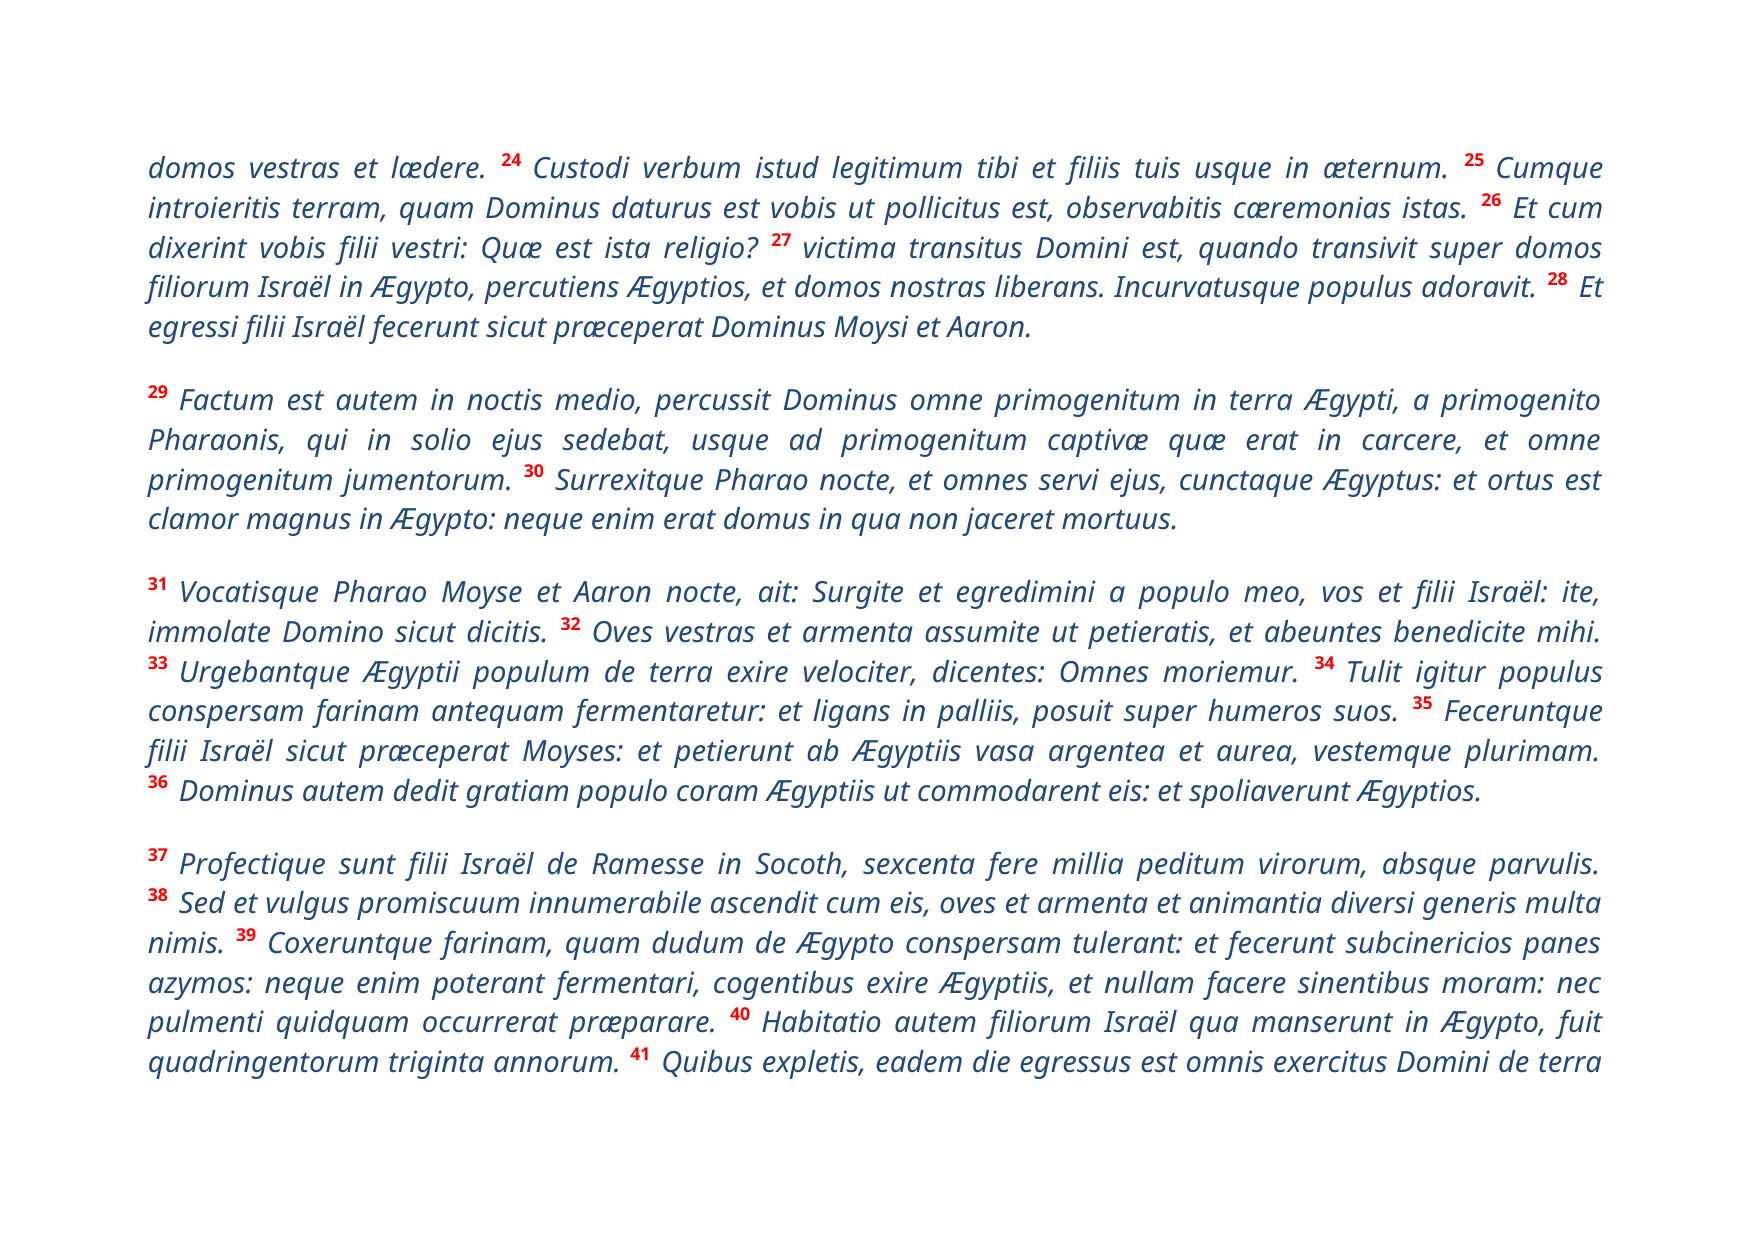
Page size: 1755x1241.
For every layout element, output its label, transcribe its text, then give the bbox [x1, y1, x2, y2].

text 29 Factum est autem in noctis medio, percussit Dominus omne primogenitum in terra Ægypti, a primogenito Pharaonis, qui in solio ejus sedebat, usque ad primogenitum captivæ quæ erat in carcere, et omne primogenitum jumentorum. 30 Surrexitque Pharao nocte, et omnes servi ejus, cunctaque Ægyptus: et ortus est clamor magnus in Ægypto: neque enim erat domus in qua non jaceret mortuus. [148, 379, 1606, 538]
text domos vestras et lædere. 24 Custodi verbum istud legitimum tibi et filiis tuis usque in æternum. 25 Cumque introieritis terram, quam Dominus daturus est vobis ut pollicitus est, observabitis cæremonias istas. 26 Et cum dixerint vobis filii vestri: Quæ est ista religio? 27 victima transitus Domini est, quando transivit super domos filiorum Israël in Ægypto, percutiens Ægyptios, et domos nostras liberans. Incurvatusque populus adoravit. 28 Et egressi filii Israël fecerunt sicut præceperat Dominus Moysi et Aaron. [148, 148, 1606, 346]
text 37 Profectique sunt filii Israël de Ramesse in Socoth, sexcenta fere millia peditum virorum, absque parvulis. 38 Sed et vulgus promiscuum innumerabile ascendit cum eis, oves et armenta et animantia diversi generis multa nimis. 39 Coxeruntque farinam, quam dudum de Ægypto conspersam tulerant: et fecerunt subcinericios panes azymos: neque enim poterant fermentari, cogentibus exire Ægyptiis, et nullam facere sinentibus moram: nec pulmenti quidquam occurrerat præparare. 40 Habitatio autem filiorum Israël qua manserunt in Ægypto, fuit quadringentorum triginta annorum. 41 Quibus expletis, eadem die egressus est omnis exercitus Domini de terra [148, 843, 1606, 1081]
text 31 Vocatisque Pharao Moyse et Aaron nocte, ait: Surgite et egredimini a populo meo, vos et filii Israël: ite, immolate Domino sicut dicitis. 32 Oves vestras et armenta assumite ut petieratis, et abeuntes benedicite mihi. 33 Urgebantque Ægyptii populum de terra exire velociter, dicentes: Omnes moriemur. 34 Tulit igitur populus conspersam farinam antequam fermentaretur: et ligans in palliis, posuit super humeros suos. 35 Feceruntque filii Israël sicut præceperat Moyses: et petierunt ab Ægyptiis vasa argentea et aurea, vestemque plurimam. 36 Dominus autem dedit gratiam populo coram Ægyptiis ut commodarent eis: et spoliaverunt Ægyptios. [148, 572, 1606, 810]
